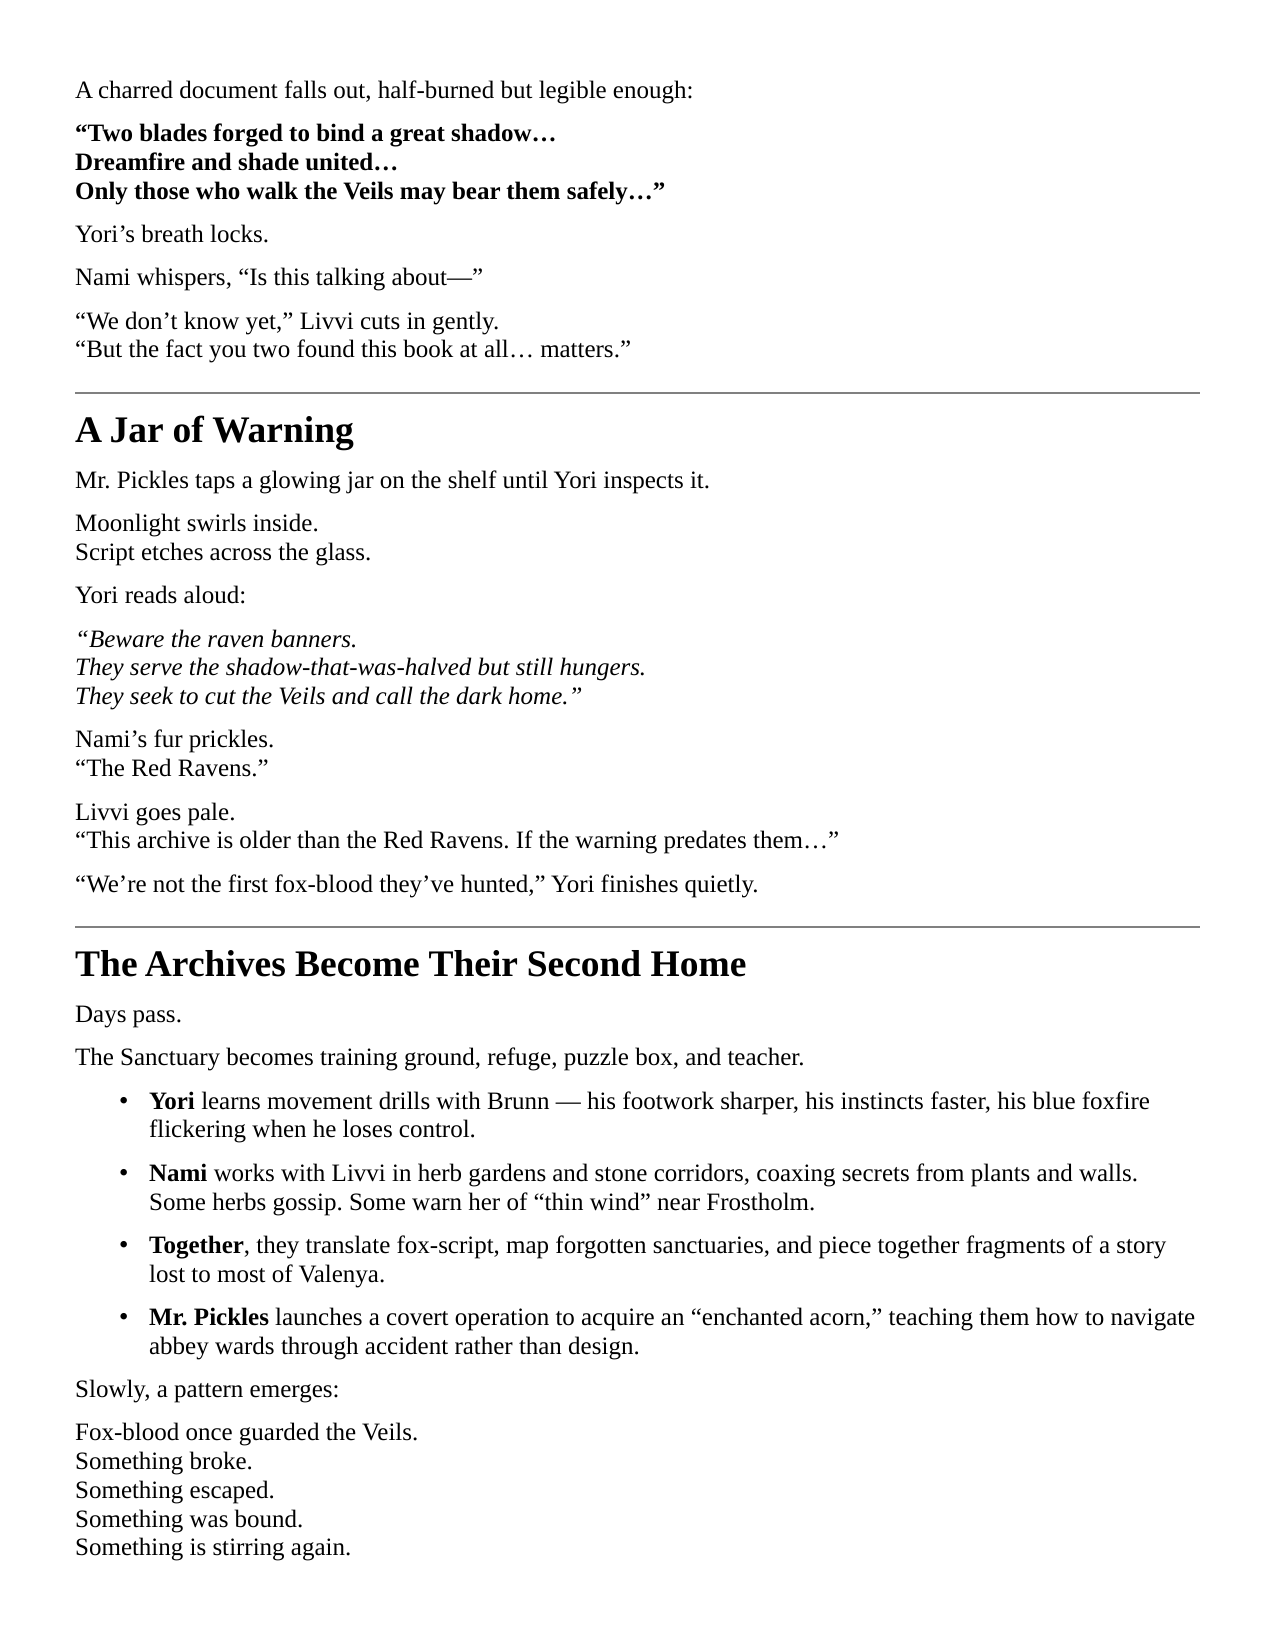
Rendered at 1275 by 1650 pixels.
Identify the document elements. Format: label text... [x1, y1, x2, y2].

subtitle A Jar of Warning [75, 407, 1200, 450]
text Nami whispers, “Is this talking about—” [75, 262, 1200, 291]
text “Beware the raven banners. They serve the shadow-that-was-halved but still hungers. They seek to cut the Veils and call the dark home.” [75, 624, 1200, 710]
text Yori reads aloud: [75, 580, 1200, 609]
list Yori learns movement drills with Brunn — his footwork sharper, his instincts faster, his blue foxfire flickering when he loses control. [119, 1086, 1200, 1143]
subtitle The Archives Become Their Second Home [75, 941, 1200, 984]
list Nami works with Livvi in herb gardens and stone corridors, coaxing secrets from plants and walls. Some herbs gossip. Some warn her of “thin wind” near Frostholm. [119, 1158, 1200, 1215]
list Mr. Pickles launches a covert operation to acquire an “enchanted acorn,” teaching them how to navigate abbey wards through accident rather than design. [119, 1302, 1200, 1359]
text Days pass. [75, 999, 1200, 1028]
text Livvi goes pale. “This archive is older than the Red Ravens. If the warning predates them…” [75, 797, 1200, 854]
text A charred document falls out, half-burned but legible enough: [75, 75, 1200, 104]
text Nami’s fur prickles. “The Red Ravens.” [75, 724, 1200, 782]
text “Two blades forged to bind a great shadow… Dreamfire and shade united… Only those who walk the Veils may bear them safely…” [75, 118, 1200, 204]
text “We don’t know yet,” Livvi cuts in gently. “But the fact you two found this book at all… matters.” [75, 306, 1200, 363]
text Slowly, a pattern emerges: [75, 1374, 1200, 1403]
text Moonlight swirls inside. Script etches across the glass. [75, 508, 1200, 566]
list Together, they translate fox-script, map forgotten sanctuaries, and piece together fragments of a story lost to most of Valenya. [119, 1230, 1200, 1287]
text “We’re not the first fox-blood they’ve hunted,” Yori finishes quietly. [75, 869, 1200, 897]
text Mr. Pickles taps a glowing jar on the shelf until Yori inspects it. [75, 465, 1200, 494]
text Yori’s breath locks. [75, 219, 1200, 248]
text The Sanctuary becomes training ground, refuge, puzzle box, and teacher. [75, 1042, 1200, 1071]
text Fox-blood once guarded the Veils. Something broke. Something escaped. Something was bound. Something is stirring again. [75, 1417, 1200, 1561]
